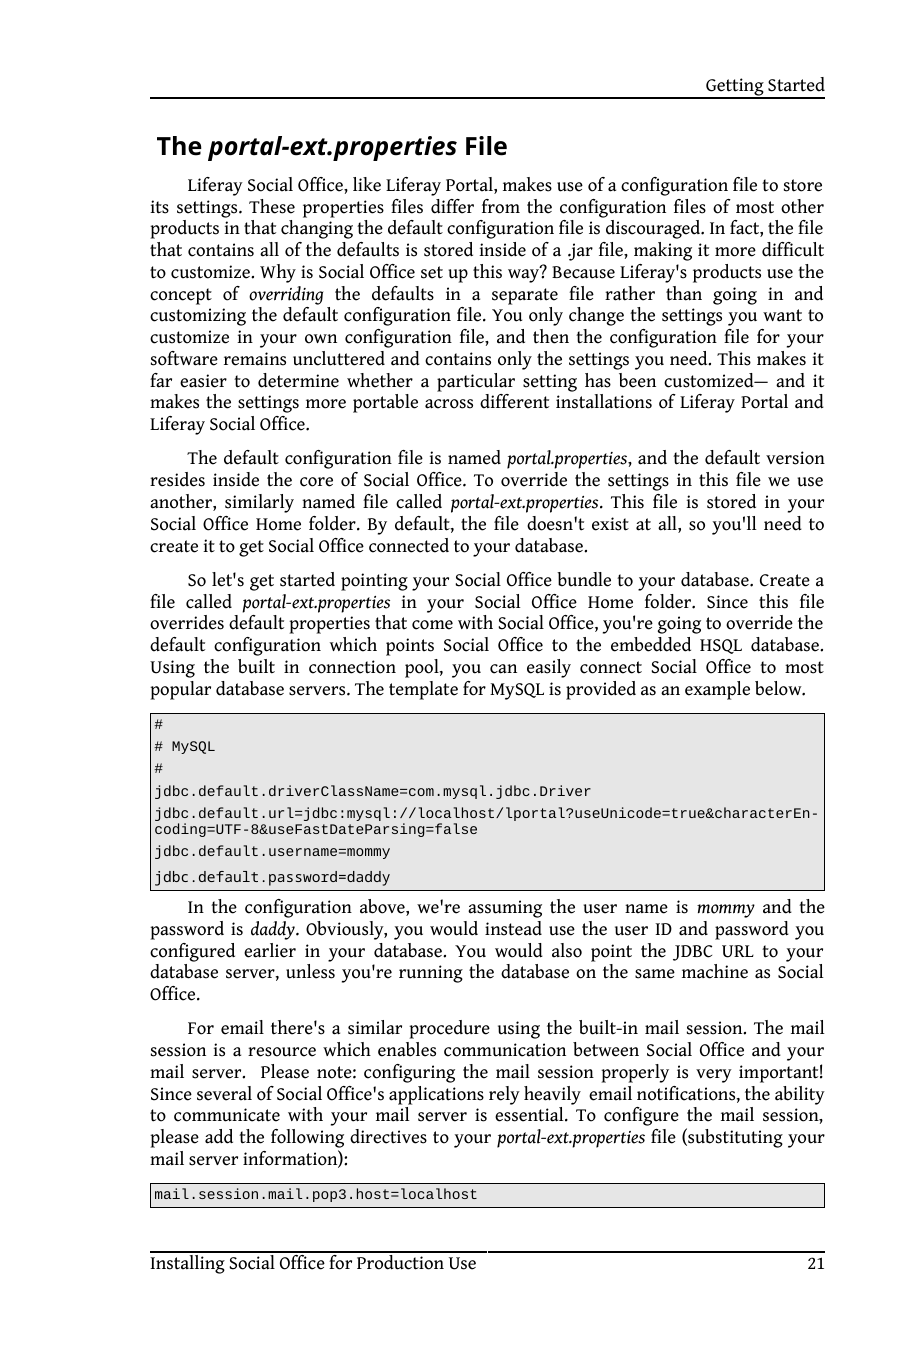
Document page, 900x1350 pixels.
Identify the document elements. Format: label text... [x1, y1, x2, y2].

text Liferay Social Office, like Liferay Portal, makes use of a configuration file to store its settings. These properties files differ from the configuration files of most other products in that changing the default configuration file is discouraged. In fact, the file that contains all of the defaults is stored inside of a .jar file, making it more difficult to customize. Why is Social Office set up this way? Because Liferay's products use the concept of overriding the defaults in a separate file rather than going in and customizing the default configuration file. You only change the settings you want to customize in your own configuration file, and then the configuration file for your software remains uncluttered and contains only the settings you need. This makes it far easier to determine whether a particular setting has been customized— and it makes the settings more portable across different installations of Liferay Portal and Liferay Social Office. [150, 175, 825, 436]
text In the configuration above, we're assuming the user name is mommy and the password is daddy. Obviously, you would instead use the user ID and password you configured earlier in your database. You would also point the JDBC URL to your database server, unless you're running the database on the same machine as Social Office. [150, 897, 825, 1006]
subtitle The portal-ext.properties File [150, 129, 825, 163]
text jdbc.default.username=mommy [151, 841, 824, 861]
text # [151, 714, 824, 733]
text So let's get started pointing your Social Office bundle to your database. Create a file called portal-ext.properties in your Social Office Home folder. Since this file overrides default properties that come with Social Office, you're going to override the default configuration which points Social Office to the embedded HSQL database. Using the built in connection pool, you can easily connect Social Office to most popular database servers. The template for MySQL is provided as an example below. [150, 570, 825, 701]
text jdbc.default.password=daddy [151, 863, 824, 890]
text # [151, 758, 824, 778]
text # MySQL [151, 735, 824, 756]
text For email there's a similar procedure using the built-in mail session. The mail session is a resource which enables communication between Social Office and your mail server. Please note: configuring the mail session properly is very important! Since several of Social Office's applications rely heavily email notifications, the ability to communicate with your mail server is essential. To configure the mail session, please add the following directives to your portal-ext.properties file (substituting your mail server information): [150, 1018, 825, 1171]
text The default configuration file is named portal.properties, and the default version resides inside the core of Social Office. To override the settings in this file we use another, similarly named file called portal-ext.properties. This file is stored in your Social Office Home folder. By default, the file doesn't exist at all, so you'll need to create it to get Social Office connected to your database. [150, 448, 825, 557]
text mail.session.mail.pop3.host=localhost [151, 1184, 824, 1207]
text jdbc.default.driverClassName=com.mysql.jdbc.Driver [151, 780, 824, 800]
text jdbc.default.url=jdbc:mysql://localhost/lportal?useUnicode=true&characterEn- coding=UTF-8&useFastDateParsing=false [151, 802, 824, 839]
